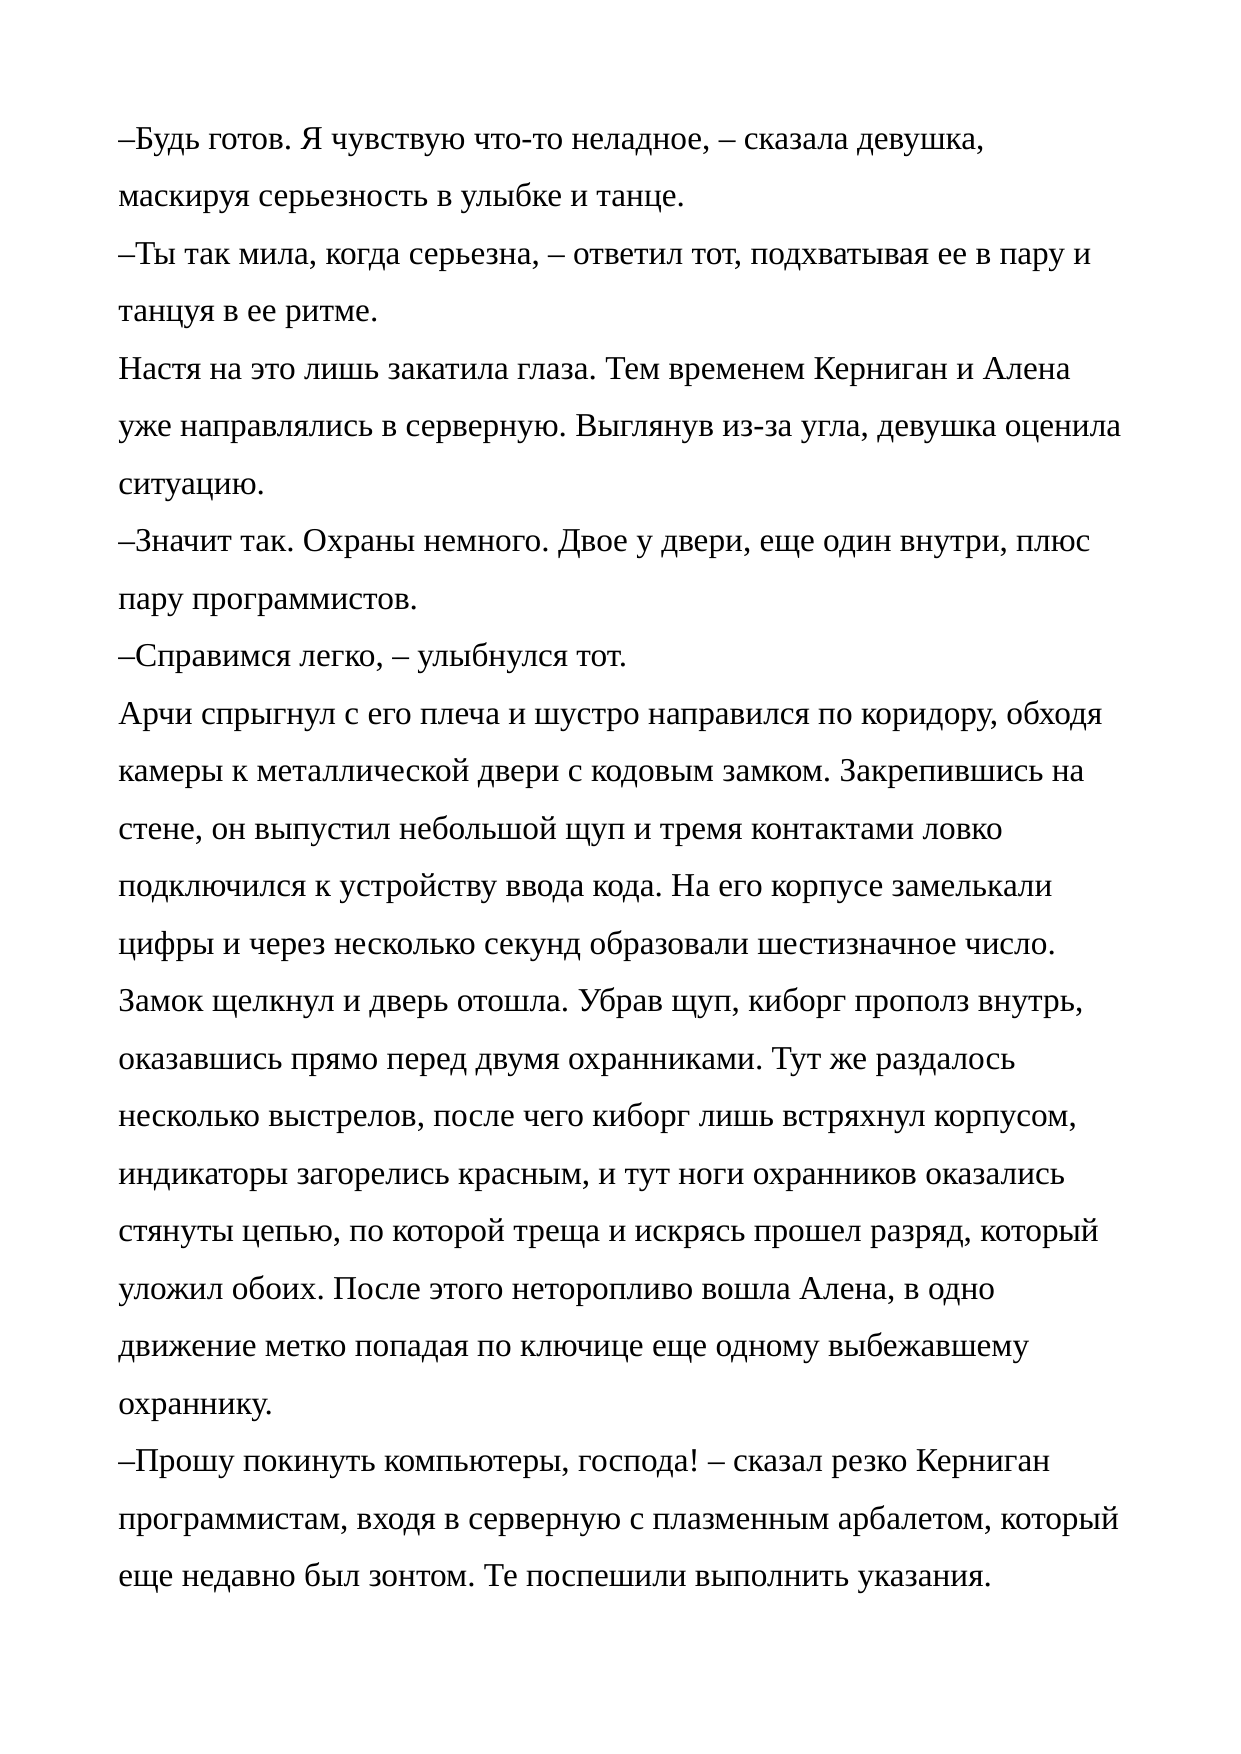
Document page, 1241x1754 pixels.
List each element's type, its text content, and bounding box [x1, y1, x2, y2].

text Настя на это лишь закатила глаза. Тем временем Керниган и Алена уже направлялись в серверную. Выглянув из-за угла, девушка оценила ситуацию. [118, 348, 1122, 501]
text Арчи спрыгнул с его плеча и шустро направился по коридору, обходя камеры к металлической двери с кодовым замком. Закрепившись на стене, он выпустил небольшой щуп и тремя контактами ловко подключился к устройству ввода кода. На его корпусе замелькали цифры и через несколько секунд образовали шестизначное число. Замок щелкнул и дверь отошла. Убрав щуп, киборг прополз внутрь, оказавшись прямо перед двумя охранниками. Тут же раздалось несколько выстрелов, после чего киборг лишь встряхнул корпусом, индикаторы загорелись красным, и тут ноги охранников оказались стянуты цепью, по которой треща и искрясь прошел разряд, который уложил обоих. После этого неторопливо вошла Алена, в одно движение метко попадая по ключице еще одному выбежавшему охраннику. [118, 693, 1122, 1421]
text –Справимся легко, – улыбнулся тот. [118, 636, 1122, 674]
text –Прошу покинуть компьютеры, господа! – сказал резко Керниган программистам, входя в серверную с плазменным арбалетом, который еще недавно был зонтом. Те поспешили выполнить указания. [118, 1441, 1122, 1594]
text –Ты так мила, когда серьезна, – ответил тот, подхватывая ее в пару и танцуя в ее ритме. [118, 233, 1122, 329]
text –Значит так. Охраны немного. Двое у двери, еще один внутри, плюс пару программистов. [118, 521, 1122, 616]
text –Будь готов. Я чувствую что-то неладное, – сказала девушка, маскируя серьезность в улыбке и танце. [118, 118, 1122, 214]
